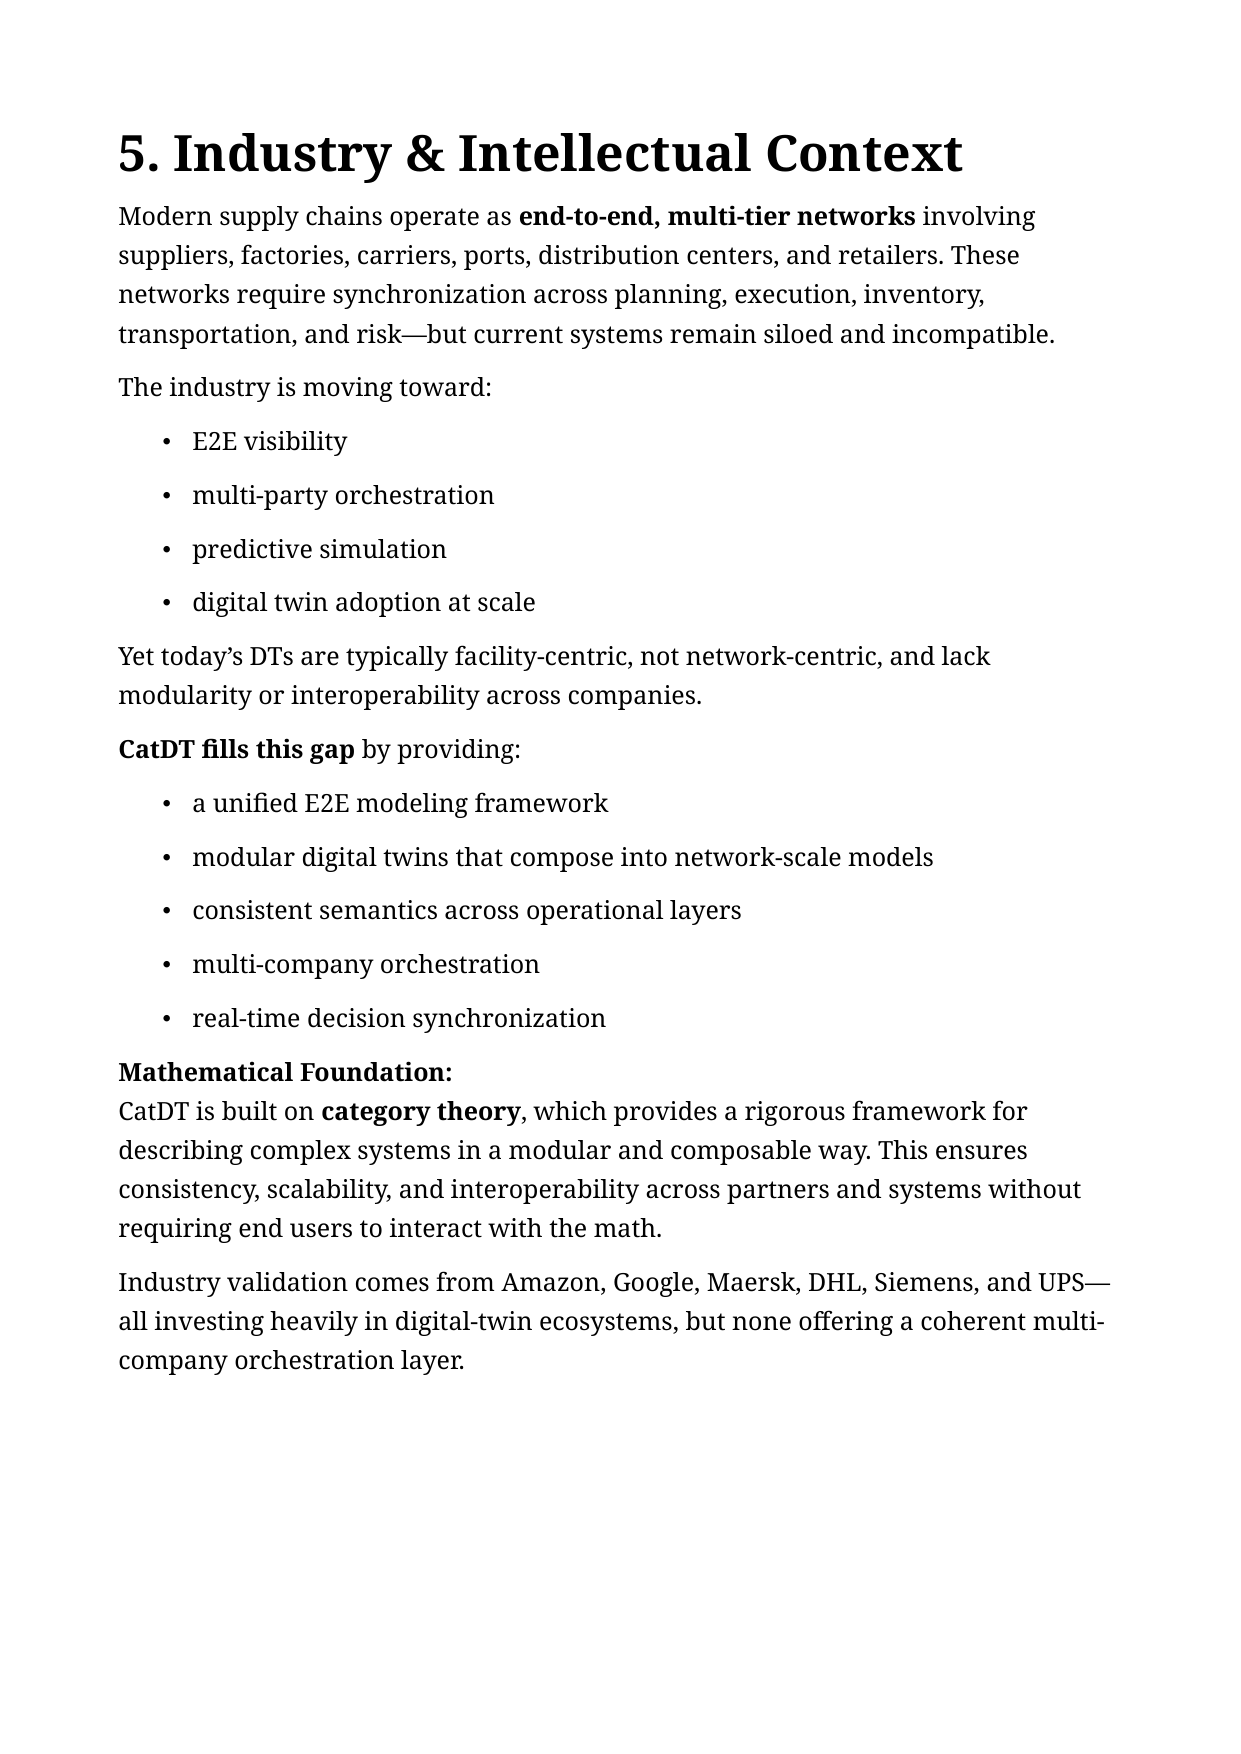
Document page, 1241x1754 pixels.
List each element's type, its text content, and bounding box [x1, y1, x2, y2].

text The industry is moving toward: [118, 370, 1122, 404]
text CatDT fills this gap by providing: [118, 732, 1122, 766]
text Yet today’s DTs are typically facility-centric, not network-centric, and lack modularity or interoperability across companies. [118, 639, 1122, 712]
text Industry validation comes from Amazon, Google, Maersk, DHL, Siemens, and UPS—all investing heavily in digital-twin ecosystems, but none offering a coherent multi-company orchestration layer. [118, 1264, 1122, 1377]
list multi-company orchestration [162, 947, 1122, 981]
subtitle 5. Industry & Intellectual Context [118, 118, 1122, 186]
list digital twin adoption at scale [162, 585, 1122, 619]
list modular digital twins that compose into network-scale models [162, 839, 1122, 873]
text Modern supply chains operate as end-to-end, multi-tier networks involving suppliers, factories, carriers, ports, distribution centers, and retailers. These networks require synchronization across planning, execution, inventory, transportation, and risk—but current systems remain siloed and incompatible. [118, 199, 1122, 350]
list E2E visibility [162, 424, 1122, 458]
list consistent semantics across operational layers [162, 893, 1122, 927]
list real-time decision synchronization [162, 1000, 1122, 1034]
text Mathematical Foundation: CatDT is built on category theory, which provides a rigorous framework for describing complex systems in a modular and composable way. This ensures consistency, scalability, and interoperability across partners and systems without requiring end users to interact with the math. [118, 1054, 1122, 1245]
list a unified E2E modeling framework [162, 785, 1122, 819]
list multi-party orchestration [162, 477, 1122, 512]
list predictive simulation [162, 531, 1122, 565]
